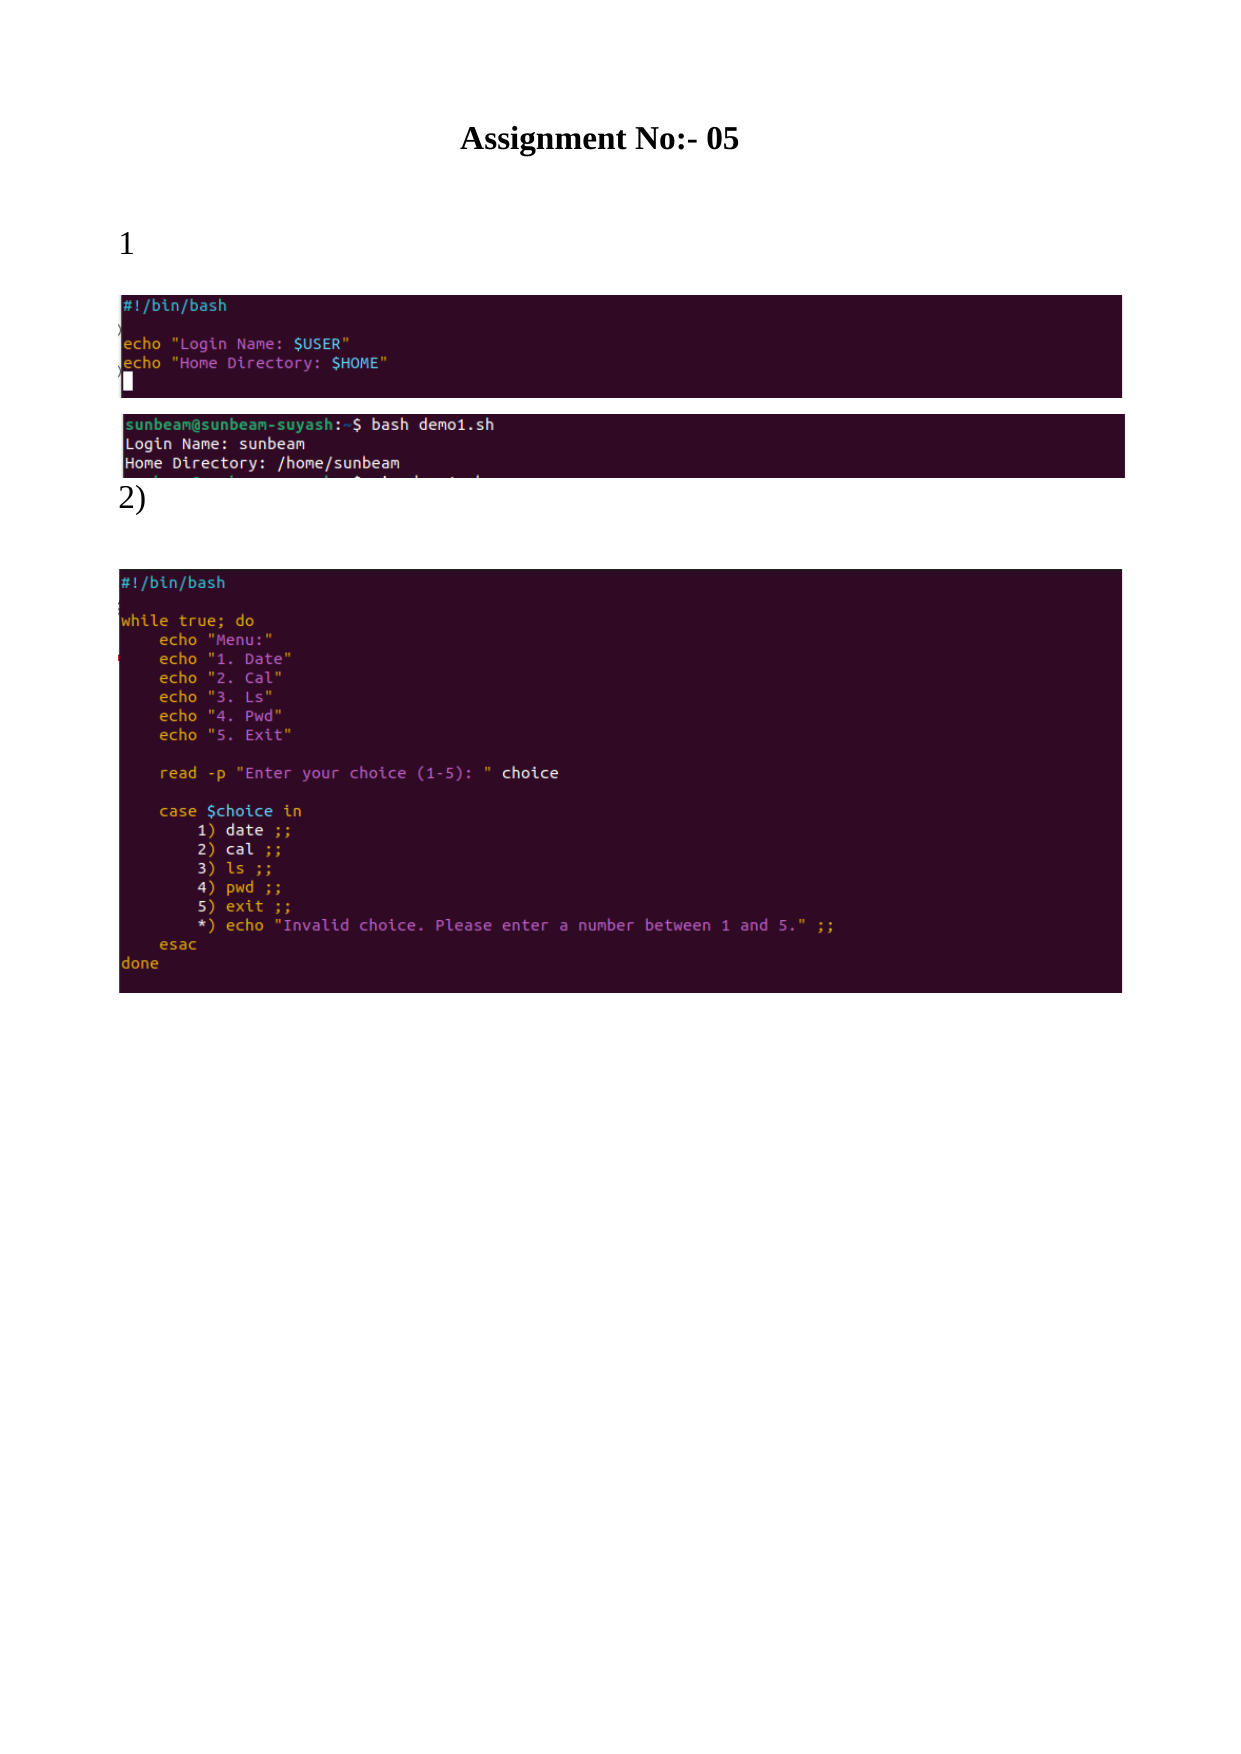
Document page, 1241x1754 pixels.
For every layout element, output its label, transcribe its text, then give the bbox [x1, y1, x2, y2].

text 1 [118, 223, 1122, 262]
text 2) [118, 398, 1122, 516]
picture [121, 414, 1125, 478]
picture [118, 569, 1123, 993]
picture [118, 295, 1123, 398]
text Assignment No:- 05 [118, 118, 1122, 156]
